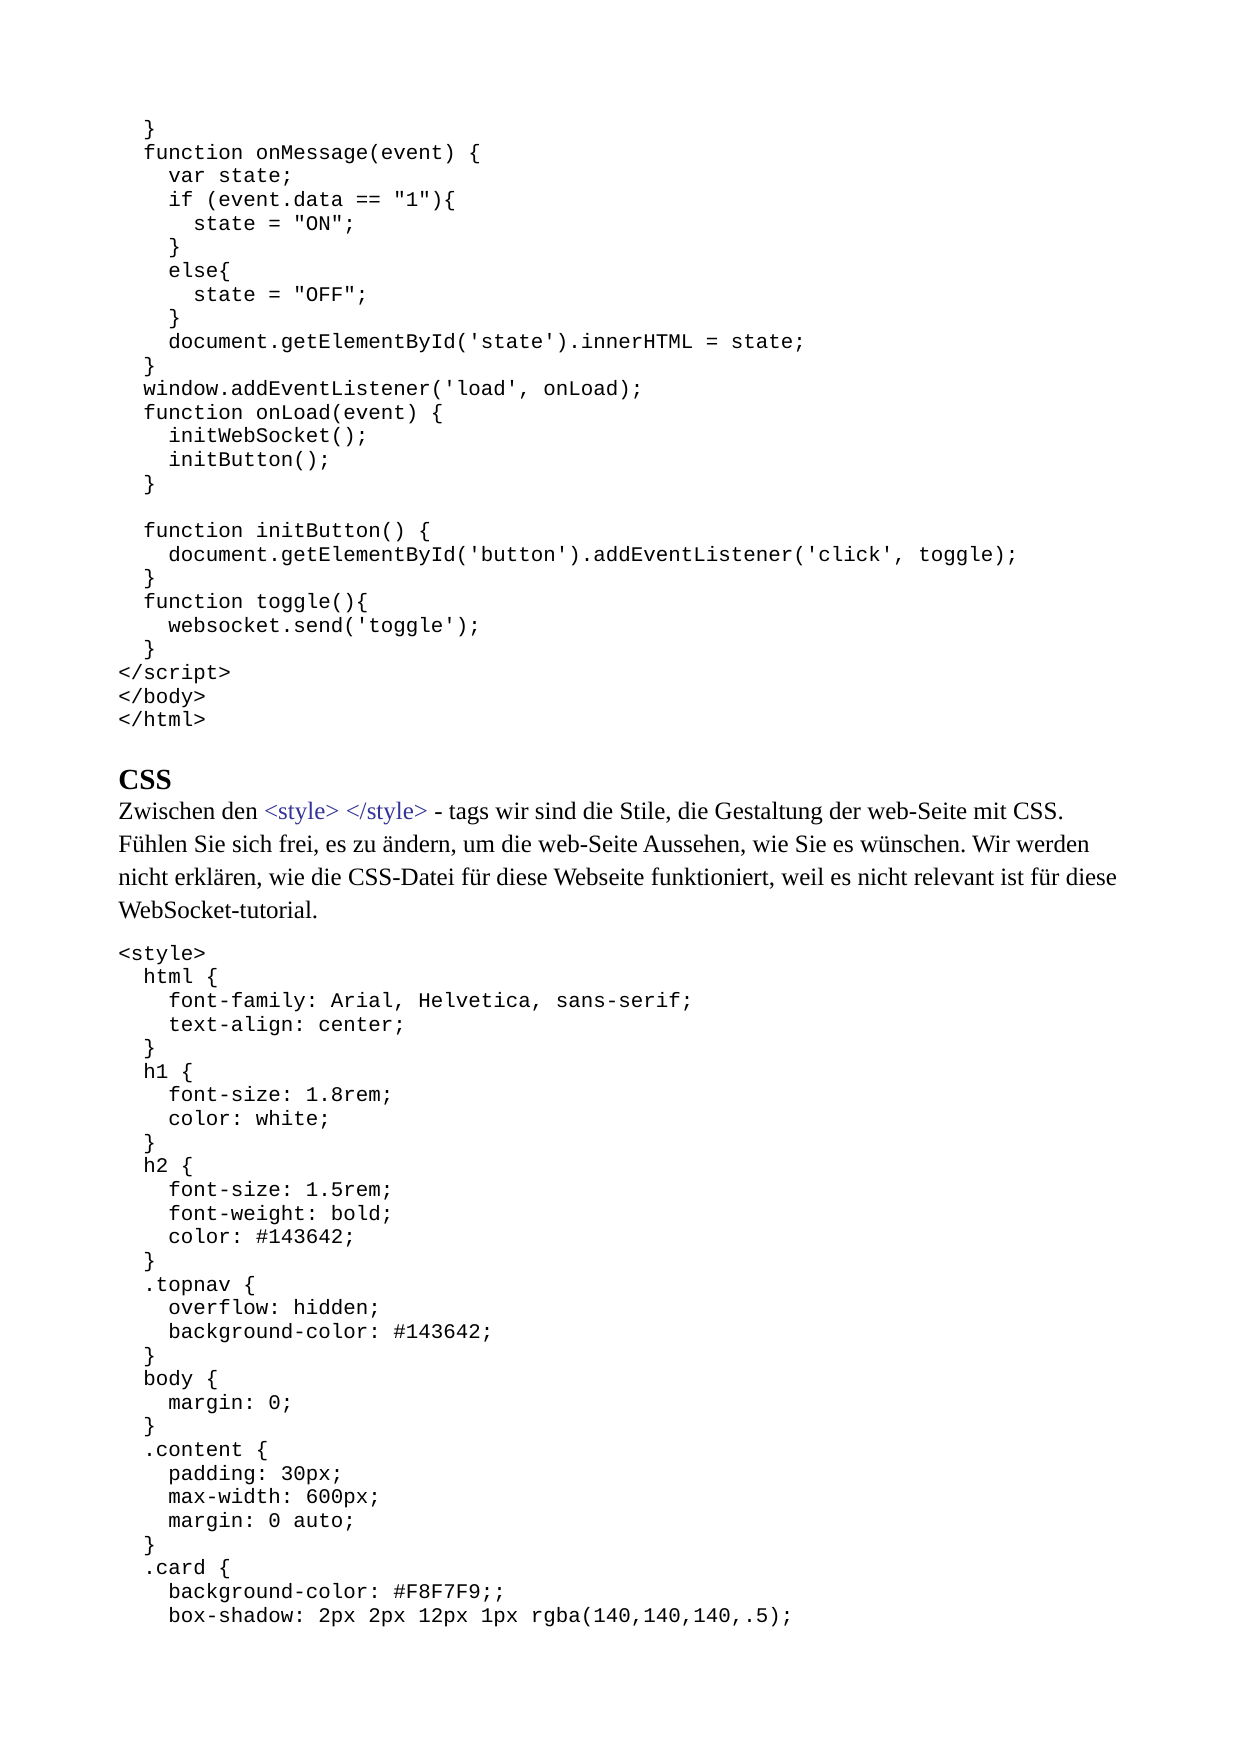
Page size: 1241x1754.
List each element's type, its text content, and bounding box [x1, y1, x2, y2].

text document.getElementById('state').innerHTML = state; [118, 331, 1122, 354]
text body { [118, 1368, 1122, 1392]
text .content { [118, 1439, 1122, 1463]
text } [118, 1416, 1122, 1439]
text box-shadow: 2px 2px 12px 1px rgba(140,140,140,.5); [118, 1605, 1122, 1628]
text window.addEventListener('load', onLoad); [118, 378, 1122, 402]
subtitle CSS [118, 762, 1122, 796]
text } [118, 473, 1122, 496]
text </html> [118, 709, 1122, 733]
text Zwischen den <style> </style> - tags wir sind die Stile, die Gestaltung der web-Seite mit CSS. Fühlen Sie sich frei, es zu ändern, um die web-Seite Aussehen, wie Sie es wünschen. Wir werden nicht erklären, wie die CSS-Datei für diese Webseite funktioniert, weil es nicht relevant ist für diese WebSocket-tutorial. [118, 796, 1122, 924]
text else{ [118, 260, 1122, 284]
text font-family: Arial, Helvetica, sans-serif; [118, 990, 1122, 1013]
text if (event.data == "1"){ [118, 189, 1122, 213]
text margin: 0; [118, 1392, 1122, 1416]
text state = "OFF"; [118, 284, 1122, 307]
text function onLoad(event) { [118, 402, 1122, 426]
text h1 { [118, 1061, 1122, 1084]
text padding: 30px; [118, 1463, 1122, 1486]
text font-weight: bold; [118, 1203, 1122, 1226]
text } [118, 1037, 1122, 1061]
text margin: 0 auto; [118, 1510, 1122, 1534]
text h2 { [118, 1155, 1122, 1179]
text .topnav { [118, 1274, 1122, 1297]
text text-align: center; [118, 1013, 1122, 1037]
text } [118, 1344, 1122, 1368]
text } [118, 236, 1122, 260]
text </script> [118, 662, 1122, 686]
text state = "ON"; [118, 213, 1122, 236]
text initWebSocket(); [118, 426, 1122, 449]
text } [118, 118, 1122, 142]
text } [118, 638, 1122, 662]
text background-color: #F8F7F9;; [118, 1581, 1122, 1605]
text <style> [118, 943, 1122, 966]
text .card { [118, 1557, 1122, 1581]
text var state; [118, 165, 1122, 189]
text document.getElementById('button').addEventListener('click', toggle); [118, 544, 1122, 567]
text function initButton() { [118, 520, 1122, 544]
text } [118, 354, 1122, 378]
text } [118, 307, 1122, 331]
text font-size: 1.8rem; [118, 1084, 1122, 1108]
text background-color: #143642; [118, 1321, 1122, 1344]
text websocket.send('toggle'); [118, 615, 1122, 638]
text } [118, 1132, 1122, 1155]
text function onMessage(event) { [118, 142, 1122, 165]
text color: white; [118, 1108, 1122, 1132]
text } [118, 1250, 1122, 1274]
text font-size: 1.5rem; [118, 1179, 1122, 1203]
text html { [118, 966, 1122, 990]
text } [118, 1534, 1122, 1557]
text initButton(); [118, 449, 1122, 473]
text overflow: hidden; [118, 1297, 1122, 1321]
text </body> [118, 686, 1122, 709]
text color: #143642; [118, 1226, 1122, 1250]
text max-width: 600px; [118, 1486, 1122, 1510]
text function toggle(){ [118, 591, 1122, 615]
text } [118, 567, 1122, 591]
